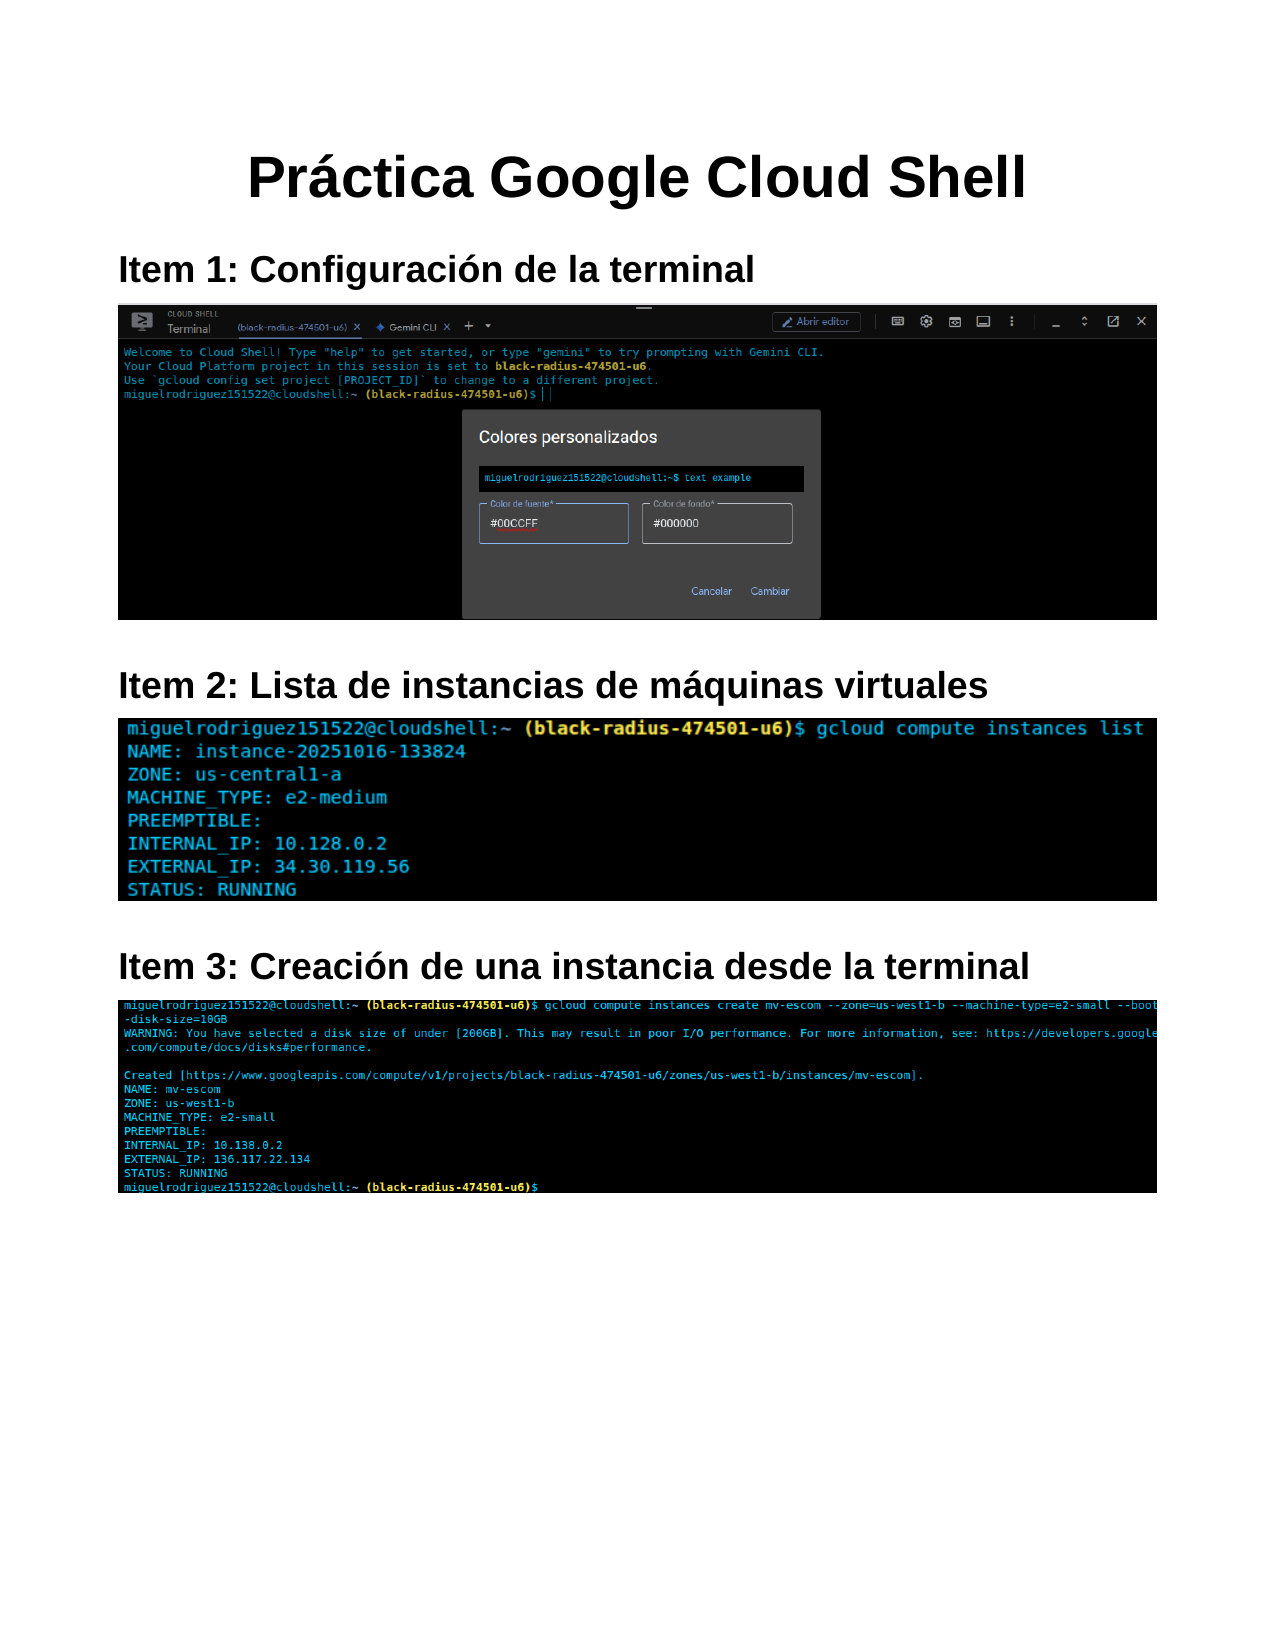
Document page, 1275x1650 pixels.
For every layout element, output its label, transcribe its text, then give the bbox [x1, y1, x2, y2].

subtitle Item 1: Configuración de la terminal [118, 248, 1157, 291]
picture [118, 1000, 1157, 1193]
subtitle Item 2: Lista de instancias de máquinas virtuales [118, 663, 1157, 706]
subtitle Item 3: Creación de una instancia desde la terminal [118, 944, 1157, 988]
title Práctica Google Cloud Shell [118, 143, 1157, 210]
picture [118, 303, 1157, 620]
picture [118, 718, 1157, 901]
